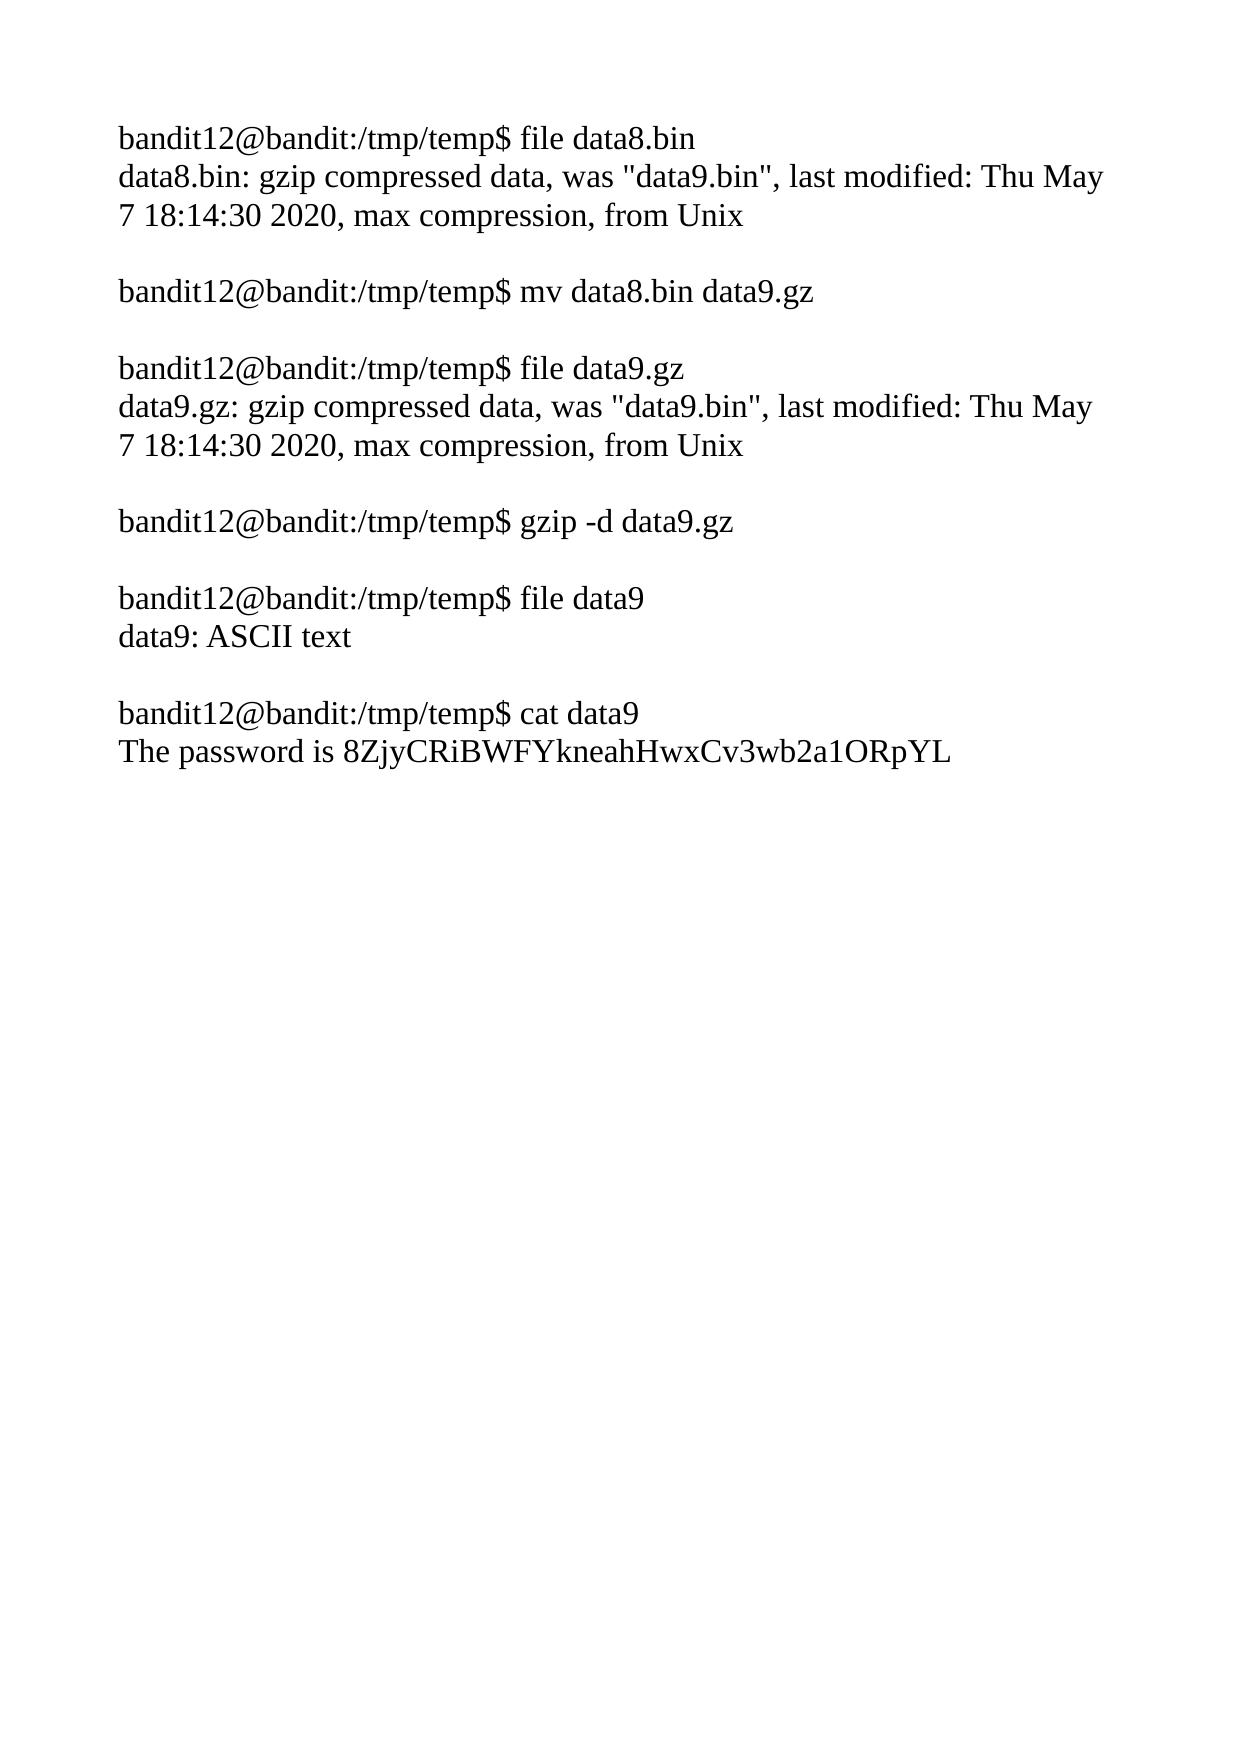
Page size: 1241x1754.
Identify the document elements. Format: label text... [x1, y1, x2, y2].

text bandit12@bandit:/tmp/temp$ cat data9 [118, 693, 1122, 731]
text data9.gz: gzip compressed data, was "data9.bin", last modified: Thu May 7 18:14:30 2020, max compression, from Unix [118, 386, 1122, 463]
text data9: ASCII text [118, 616, 1122, 655]
text bandit12@bandit:/tmp/temp$ file data9 [118, 578, 1122, 616]
text data8.bin: gzip compressed data, was "data9.bin", last modified: Thu May 7 18:14:30 2020, max compression, from Unix [118, 156, 1122, 233]
text bandit12@bandit:/tmp/temp$ file data8.bin [118, 118, 1122, 156]
text bandit12@bandit:/tmp/temp$ mv data8.bin data9.gz [118, 271, 1122, 310]
text bandit12@bandit:/tmp/temp$ file data9.gz [118, 348, 1122, 386]
text bandit12@bandit:/tmp/temp$ gzip -d data9.gz [118, 501, 1122, 540]
text The password is 8ZjyCRiBWFYkneahHwxCv3wb2a1ORpYL [118, 731, 1122, 770]
